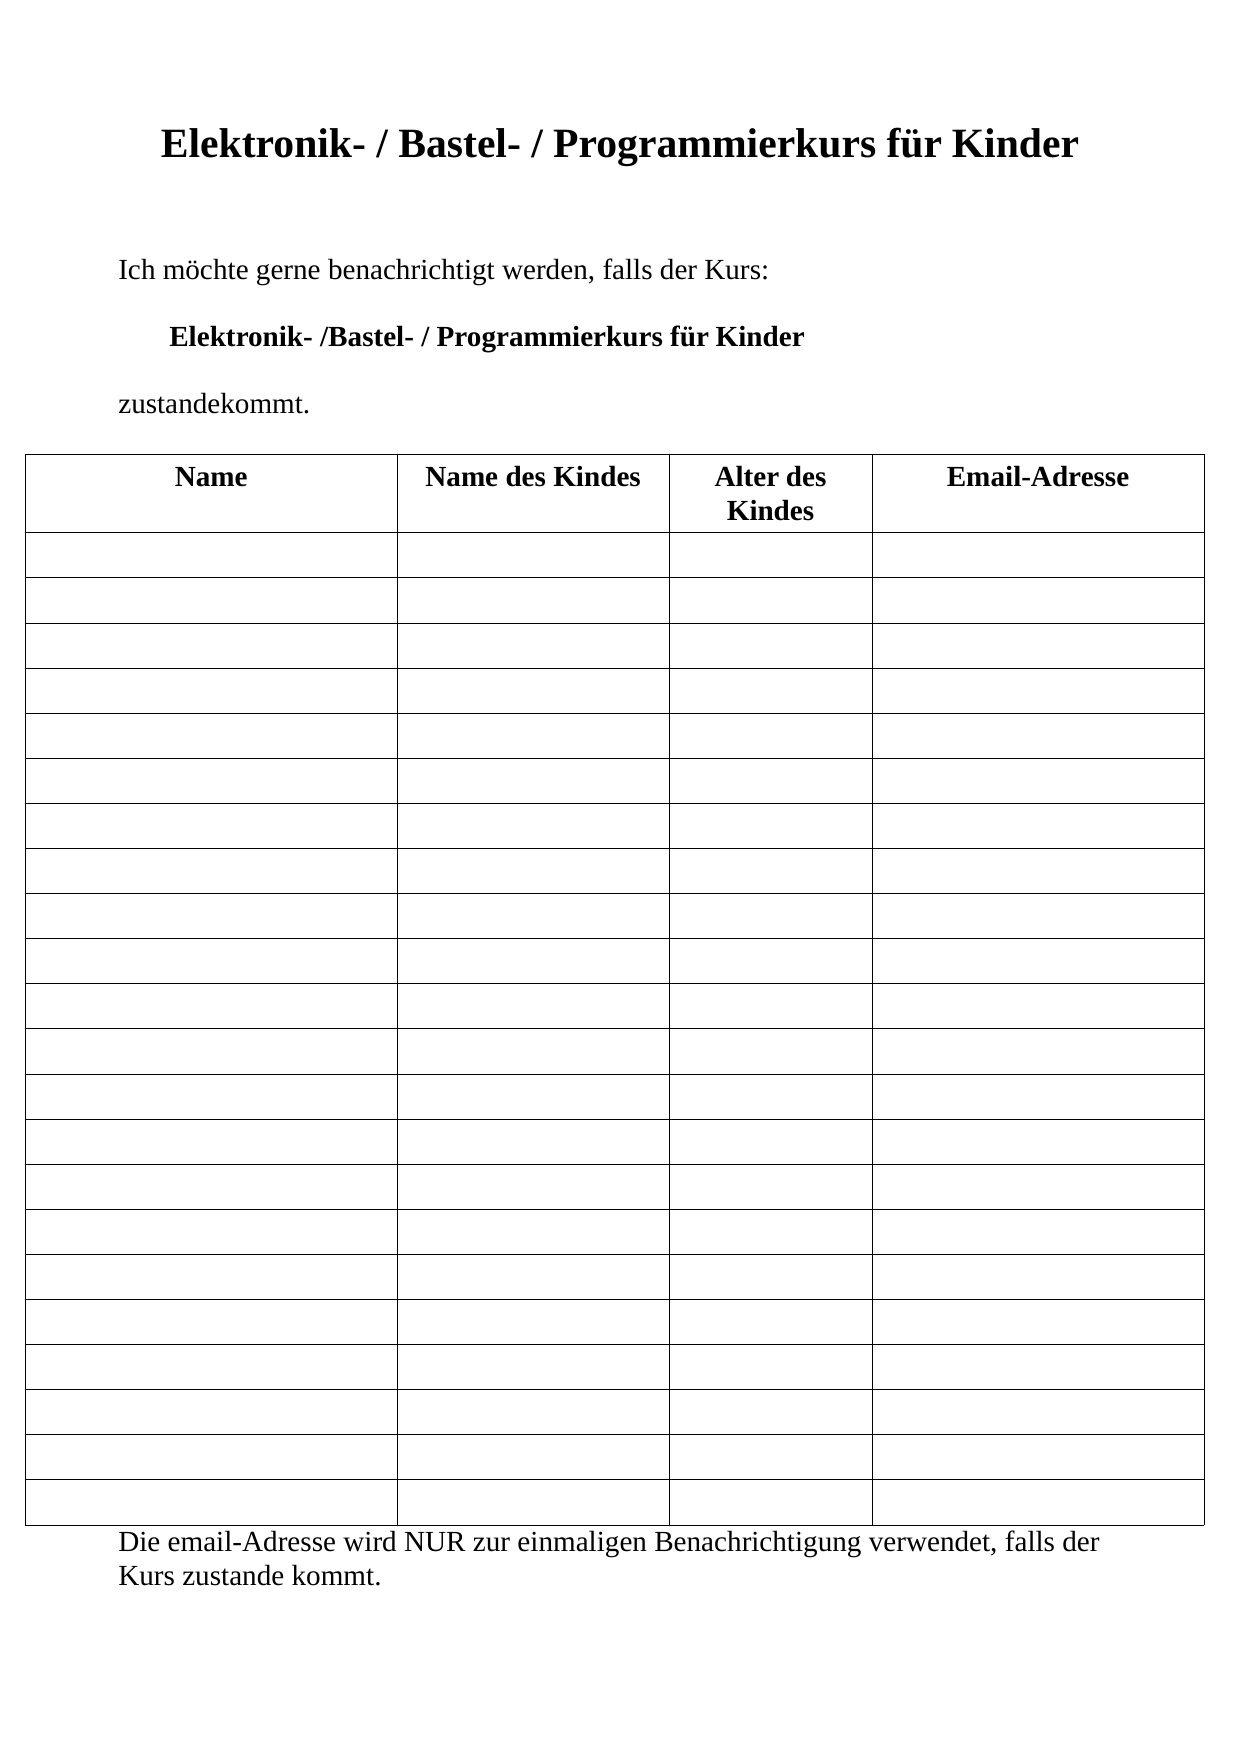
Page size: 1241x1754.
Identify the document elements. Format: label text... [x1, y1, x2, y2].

table_cell [26, 804, 397, 848]
table_cell [26, 1210, 397, 1254]
table_cell [670, 578, 872, 622]
table_cell [670, 533, 872, 577]
table_cell [398, 1300, 669, 1344]
table_cell [398, 714, 669, 758]
table_cell [873, 624, 1204, 667]
table_cell [26, 1120, 397, 1164]
table_cell [873, 984, 1204, 1028]
table_cell [873, 1345, 1204, 1389]
table_cell [398, 624, 669, 667]
table_cell [873, 759, 1204, 803]
table_cell [670, 1255, 872, 1299]
table_cell [26, 533, 397, 577]
table_cell [873, 804, 1204, 848]
text Elektronik- / Bastel- / Programmierkurs für Kinder [118, 118, 1122, 166]
table_cell [670, 1435, 872, 1479]
table_cell [26, 984, 397, 1028]
table_cell [26, 759, 397, 803]
table_cell [398, 759, 669, 803]
table_header Name des Kindes [398, 455, 669, 532]
table_cell [670, 1120, 872, 1164]
text Ich möchte gerne benachrichtigt werden, falls der Kurs: [118, 252, 1122, 286]
table_cell [670, 1390, 872, 1434]
table_cell [670, 1075, 872, 1118]
table_cell [873, 1390, 1204, 1434]
table_cell [398, 1345, 669, 1389]
table_cell [26, 714, 397, 758]
table_cell [26, 1480, 397, 1524]
table_cell [873, 1300, 1204, 1344]
table_cell [398, 1390, 669, 1434]
table_cell [398, 1255, 669, 1299]
table_cell [670, 714, 872, 758]
table_cell [26, 1300, 397, 1344]
table_cell [670, 939, 872, 983]
table_cell [398, 849, 669, 893]
table_cell [26, 849, 397, 893]
table_cell [26, 1435, 397, 1479]
table_cell [26, 1345, 397, 1389]
table_header Alter des Kindes [670, 455, 872, 532]
table_cell [398, 1480, 669, 1524]
table_cell [26, 578, 397, 622]
table_cell [873, 849, 1204, 893]
table_cell [26, 1255, 397, 1299]
table_cell [873, 714, 1204, 758]
table_cell [670, 1210, 872, 1254]
table_cell [670, 624, 872, 667]
table_cell [670, 1300, 872, 1344]
table_cell [670, 1345, 872, 1389]
table_cell [398, 1029, 669, 1073]
table_cell [873, 1435, 1204, 1479]
table_cell [26, 1390, 397, 1434]
table_cell [670, 894, 872, 938]
table_cell [670, 1165, 872, 1209]
table_cell [398, 1075, 669, 1118]
table_cell [398, 1435, 669, 1479]
table_cell [873, 1210, 1204, 1254]
table_cell [670, 984, 872, 1028]
table_cell [398, 939, 669, 983]
table_cell [873, 1029, 1204, 1073]
table_cell [873, 578, 1204, 622]
table_cell [670, 1480, 872, 1524]
table_cell [873, 1480, 1204, 1524]
table_cell [398, 894, 669, 938]
text Elektronik- /Bastel- / Programmierkurs für Kinder [118, 319, 1122, 353]
table_cell [670, 759, 872, 803]
table_cell [873, 1075, 1204, 1118]
table_cell [26, 624, 397, 667]
table_cell [398, 578, 669, 622]
table_header Email-Adresse [873, 455, 1204, 532]
table_cell [873, 1255, 1204, 1299]
table_cell [398, 533, 669, 577]
table_cell [873, 1165, 1204, 1209]
table_cell [26, 669, 397, 713]
table_cell [26, 1075, 397, 1118]
table_cell [26, 1165, 397, 1209]
table_cell [873, 894, 1204, 938]
table_cell [398, 804, 669, 848]
table_cell [398, 1120, 669, 1164]
table_cell [26, 939, 397, 983]
text Die email-Adresse wird NUR zur einmaligen Benachrichtigung verwendet, falls der Kurs zustande kommt. [118, 1526, 1122, 1592]
table_cell [670, 849, 872, 893]
table_cell [670, 1029, 872, 1073]
table_header Name [26, 455, 397, 532]
table_cell [873, 533, 1204, 577]
table_cell [398, 1210, 669, 1254]
table_cell [873, 1120, 1204, 1164]
table_cell [398, 669, 669, 713]
text zustandekommt. [118, 386, 1122, 420]
table_cell [398, 1165, 669, 1209]
table_cell [26, 894, 397, 938]
table_cell [873, 939, 1204, 983]
table_cell [26, 1029, 397, 1073]
table_cell [398, 984, 669, 1028]
table_cell [670, 669, 872, 713]
table_cell [670, 804, 872, 848]
table_cell [873, 669, 1204, 713]
